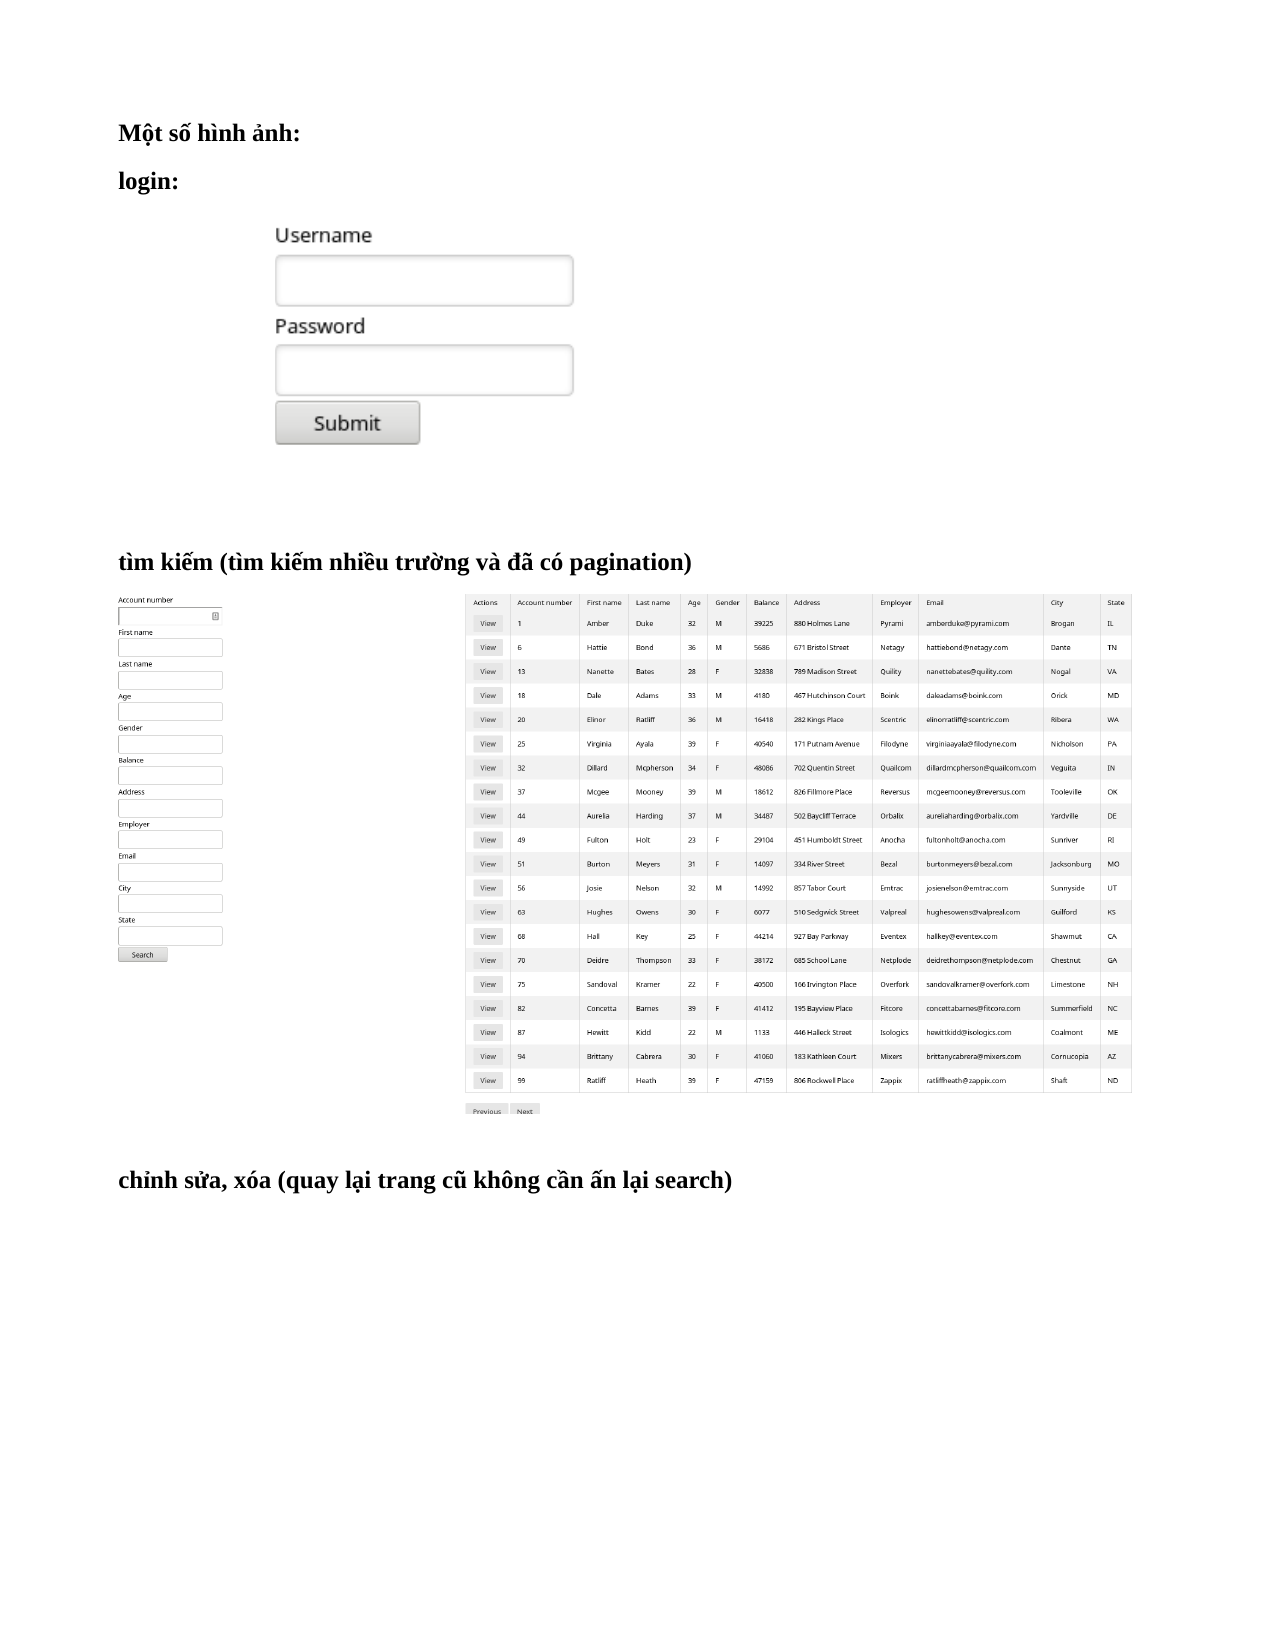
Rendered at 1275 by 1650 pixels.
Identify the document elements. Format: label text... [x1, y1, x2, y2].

picture [275, 219, 665, 536]
text chỉnh sửa, xóa (quay lại trang cũ không cần ấn lại search) [118, 1165, 1157, 1194]
text login: [118, 166, 1157, 194]
text Một số hình ảnh: [118, 118, 1157, 147]
text tìm kiếm (tìm kiếm nhiều trường và đã có pagination) [118, 547, 1157, 575]
picture [118, 594, 1157, 1114]
